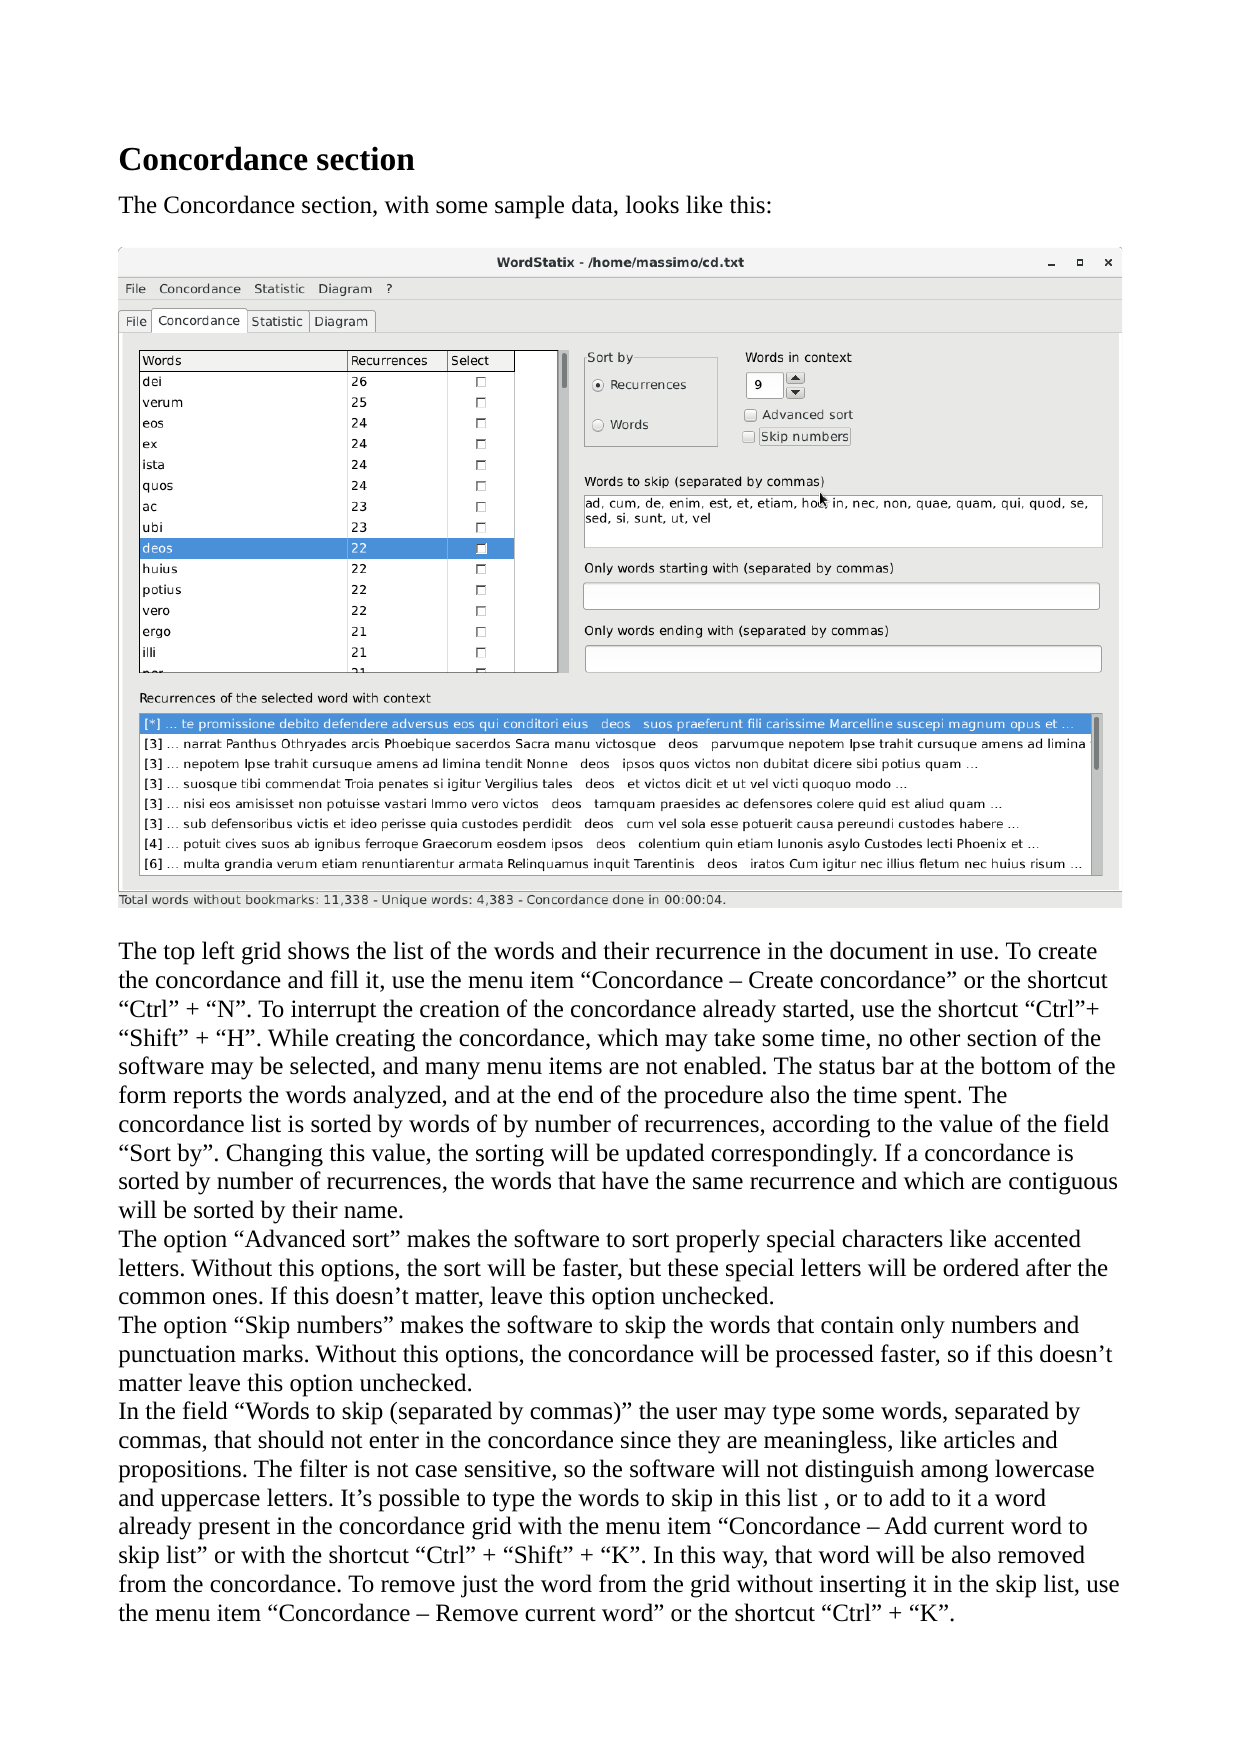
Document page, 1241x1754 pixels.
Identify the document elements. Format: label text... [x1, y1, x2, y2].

text The option “Advanced sort” makes the software to sort properly special characters like accented letters. Without this options, the sort will be faster, but these special letters will be ordered after the common ones. If this doesn’t matter, leave this option unchecked. [118, 1224, 1122, 1310]
picture [118, 247, 1123, 908]
text The Concordance section, with some sample data, looks like this: [118, 190, 1122, 219]
text In the field “Words to skip (separated by commas)” the user may type some words, separated by commas, that should not enter in the concordance since they are meaningless, like articles and propositions. The filter is not case sensitive, so the software will not distinguish among lowercase and uppercase letters. It’s possible to type the words to skip in this list , or to add to it a word already present in the concordance grid with the menu item “Concordance – Add current word to skip list” or with the shortcut “Ctrl” + “Shift” + “K”. In this way, that word will be also removed from the concordance. To remove just the word from the grid without inserting it in the skip list, use the menu item “Concordance – Remove current word” or the shortcut “Ctrl” + “K”. [118, 1396, 1122, 1626]
subtitle Concordance section [118, 139, 1122, 178]
text The top left grid shows the list of the words and their recurrence in the document in use. To create the concordance and fill it, use the menu item “Concordance – Create concordance” or the shortcut “Ctrl” + “N”. To interrupt the creation of the concordance already started, use the shortcut “Ctrl”+ “Shift” + “H”. While creating the concordance, which may take some time, no other section of the software may be selected, and many menu items are not enabled. The status bar at the bottom of the form reports the words analyzed, and at the end of the procedure also the time spent. The concordance list is sorted by words of by number of recurrences, according to the value of the field “Sort by”. Changing this value, the sorting will be updated correspondingly. If a concordance is sorted by number of recurrences, the words that have the same recurrence and which are contiguous will be sorted by their name. [118, 936, 1122, 1224]
text The option “Skip numbers” makes the software to skip the words that contain only numbers and punctuation marks. Without this options, the concordance will be processed faster, so if this doesn’t matter leave this option unchecked. [118, 1310, 1122, 1396]
